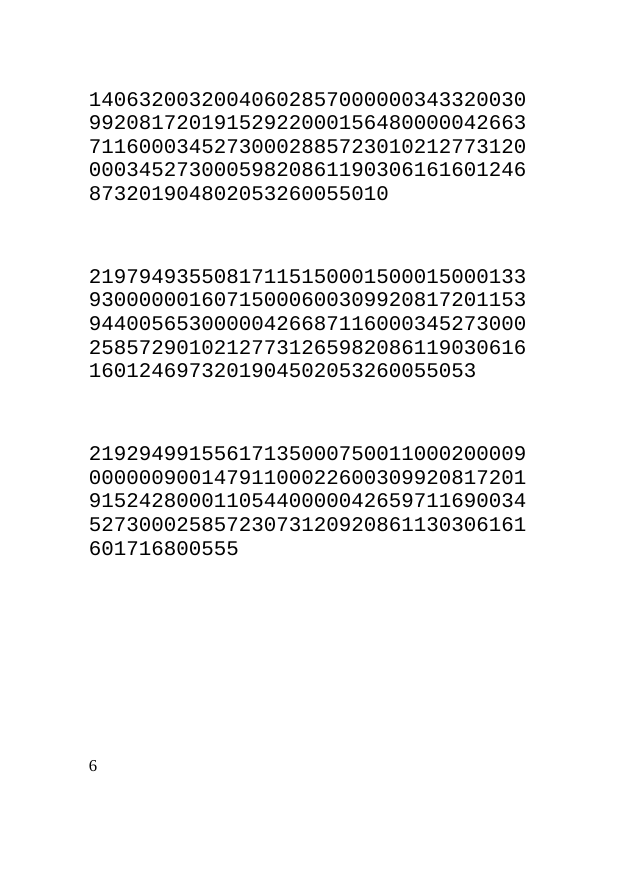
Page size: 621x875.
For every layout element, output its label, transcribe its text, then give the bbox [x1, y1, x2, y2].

text 21929499155617135000750011000200009000000900147911000226003099208172019152428000110544000004265971169003452730002585723073120920861130306161601716800555 [88, 443, 532, 561]
text 14063200320040602857000000343320030992081720191529220001564800000426637116000345273000288572301021277312000034527300059820861190306161601246873201904802053260055010 [88, 88, 532, 207]
text 219794935508171151500015000150001339300000016071500060030992081720115394400565300000426687116000345273000258572901021277312659820861190306161601246973201904502053260055053 [88, 266, 532, 384]
